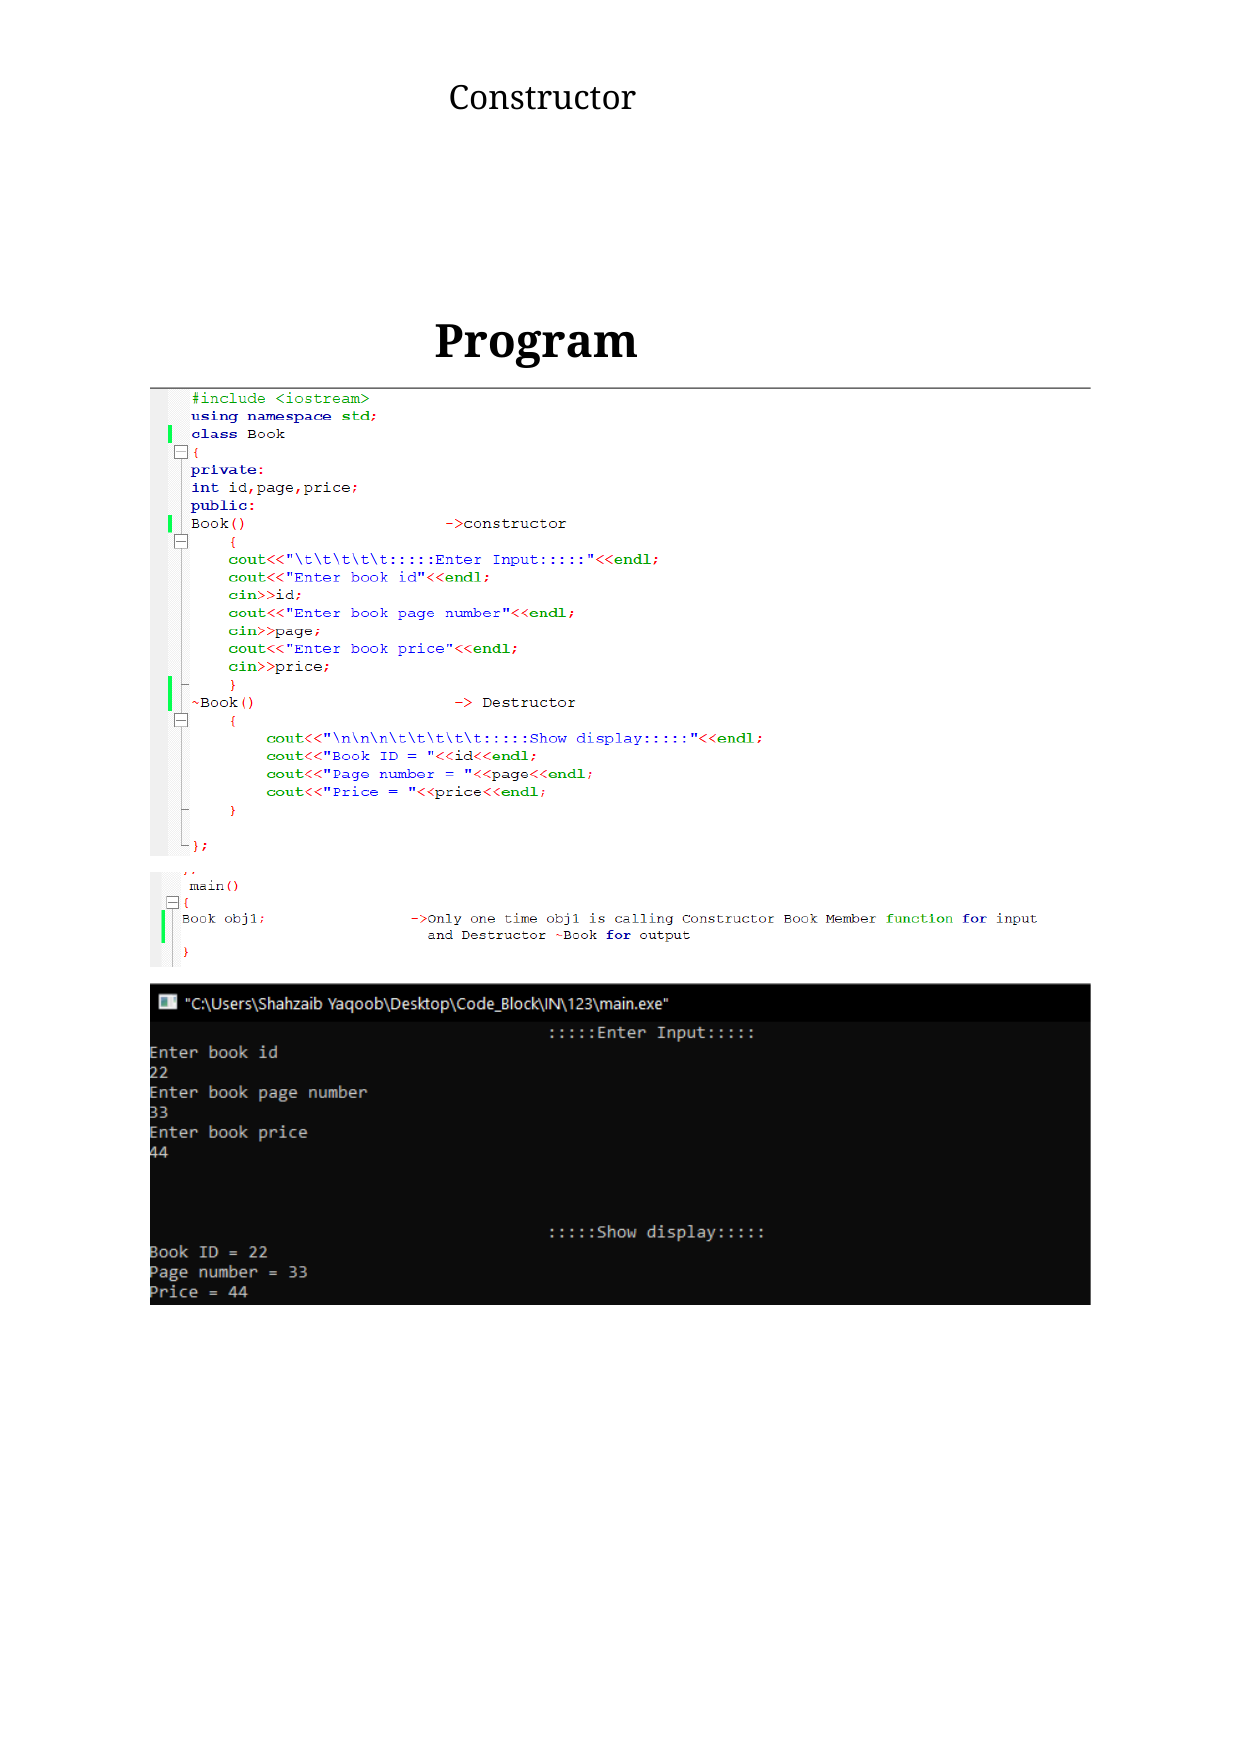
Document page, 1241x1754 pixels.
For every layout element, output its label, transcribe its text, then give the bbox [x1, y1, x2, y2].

text Program [375, 308, 1090, 371]
